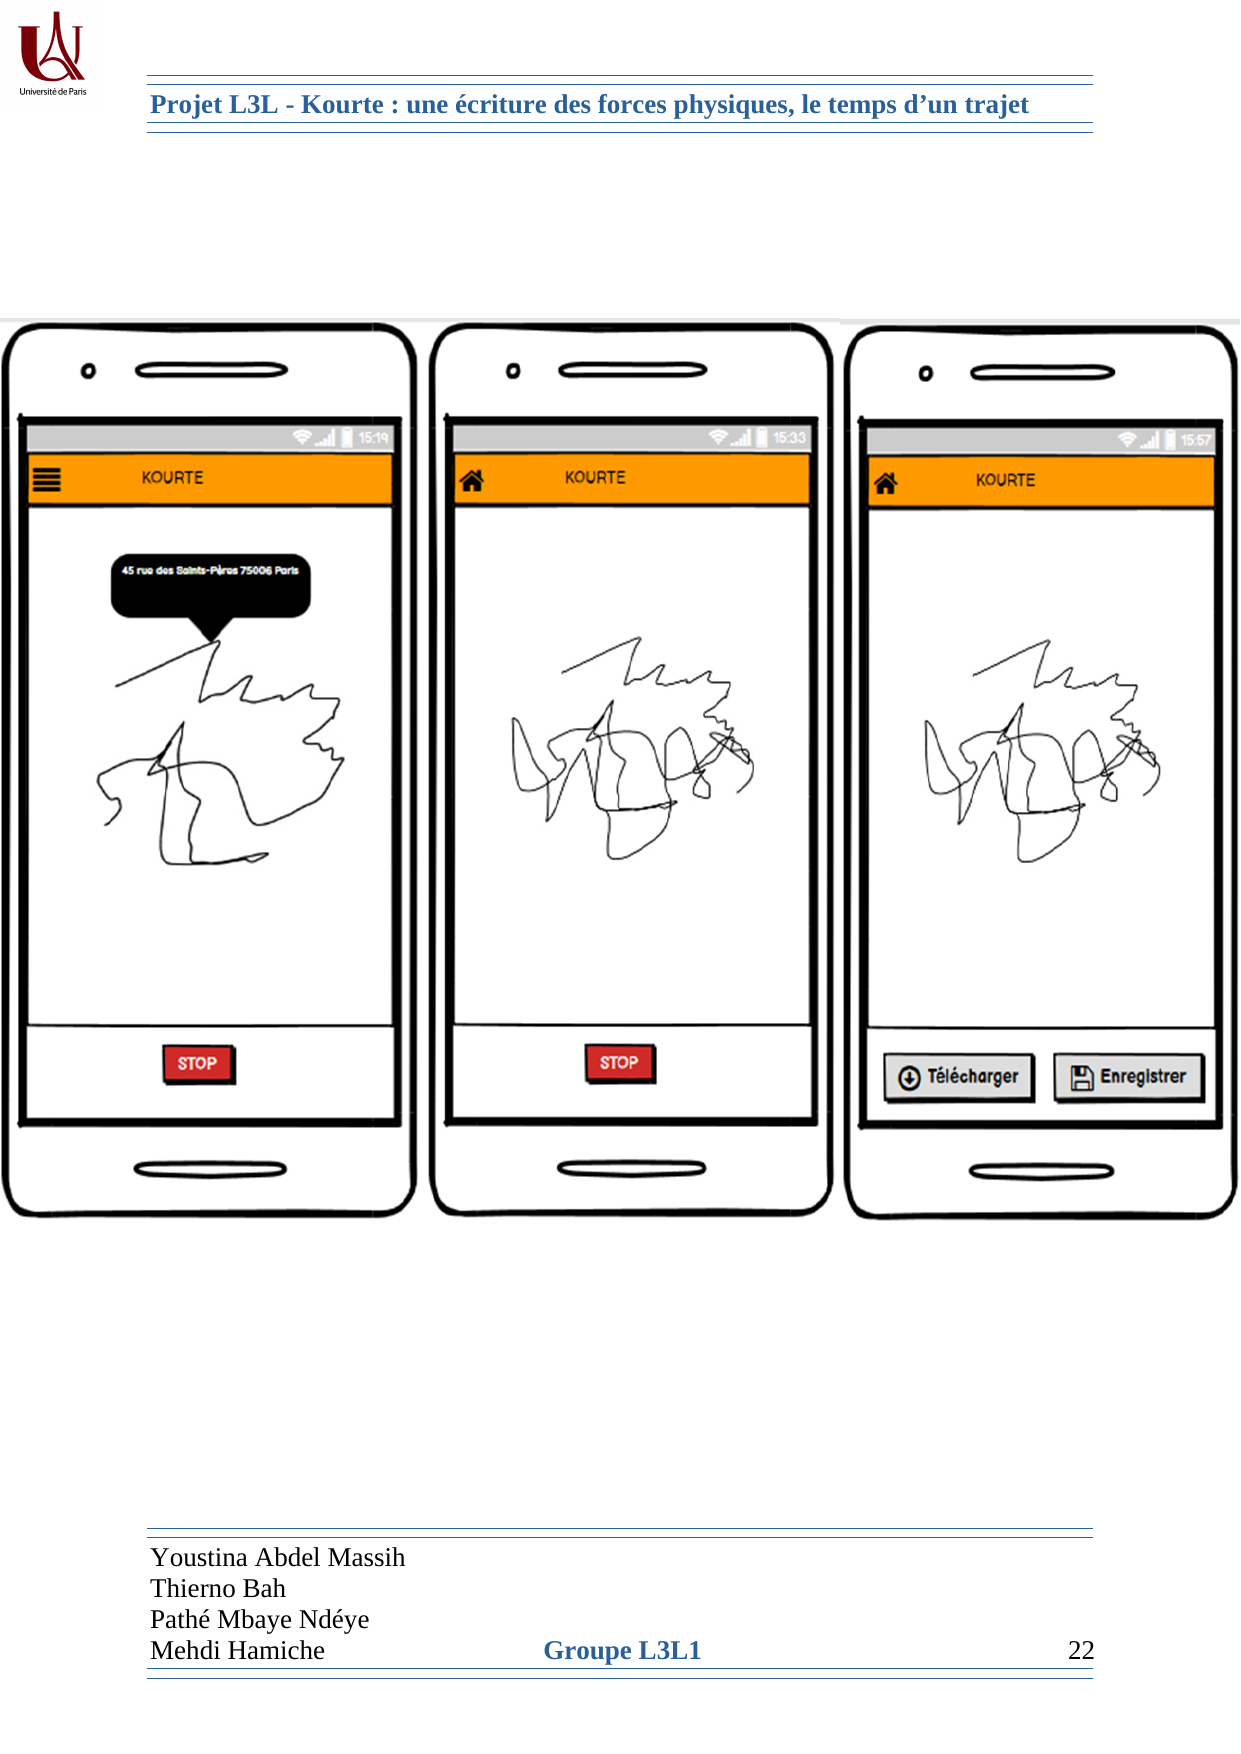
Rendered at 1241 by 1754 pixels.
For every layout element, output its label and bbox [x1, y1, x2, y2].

picture [0, 318, 1240, 1230]
picture [0, 0, 101, 107]
